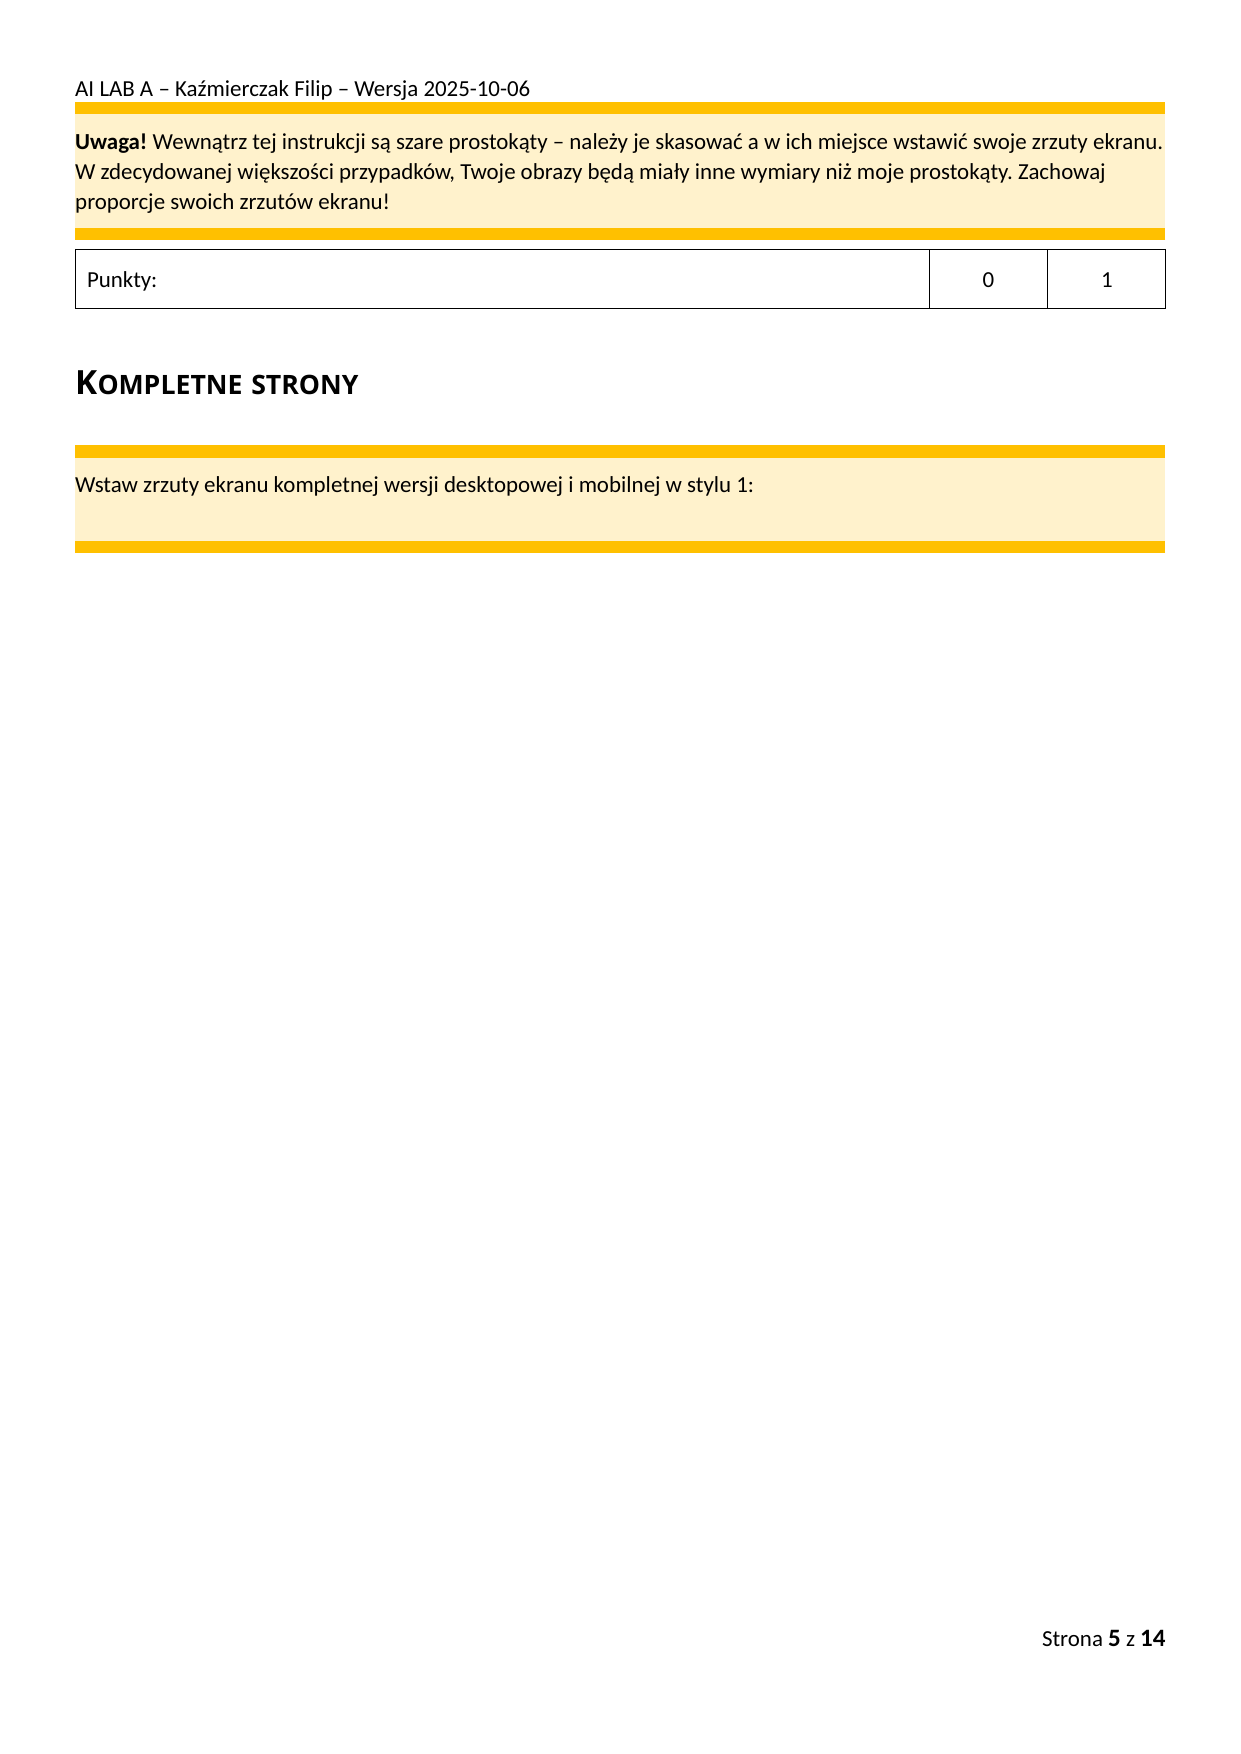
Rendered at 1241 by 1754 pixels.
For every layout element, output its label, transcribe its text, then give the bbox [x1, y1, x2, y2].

table_header Punkty: [76, 250, 929, 308]
text Uwaga! Wewnątrz tej instrukcji są szare prostokąty – należy je skasować a w ich miejsce wstawić swoje zrzuty ekranu. W zdecydowanej większości przypadków, Twoje obrazy będą miały inne wymiary niż moje prostokąty. Zachowaj proporcje swoich zrzutów ekranu! [75, 114, 1165, 228]
table_header 0 [930, 250, 1047, 308]
table_header 1 [1048, 250, 1165, 308]
subtitle Kompletne strony [75, 359, 1165, 404]
text Wstaw zrzuty ekranu kompletnej wersji desktopowej i mobilnej w stylu 1: [75, 458, 1165, 475]
